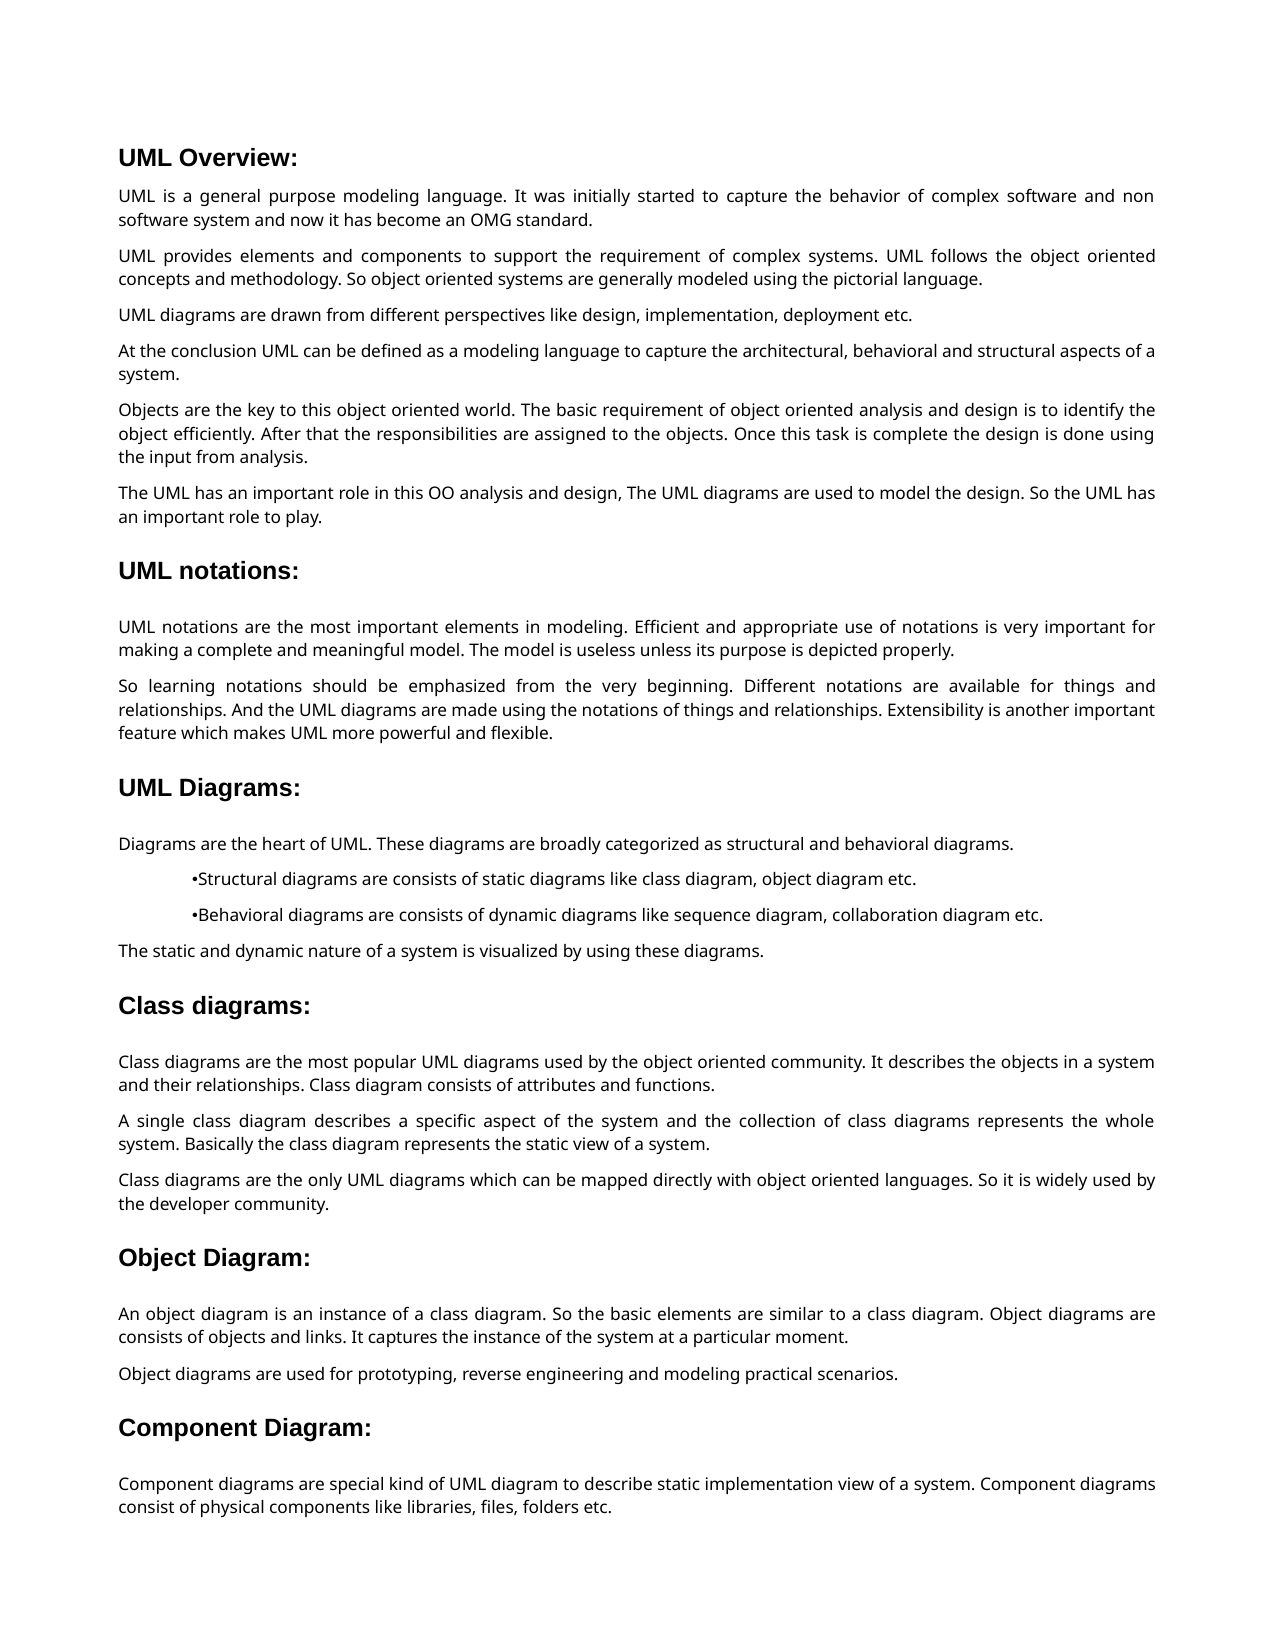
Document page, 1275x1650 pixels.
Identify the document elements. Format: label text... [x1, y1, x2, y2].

text At the conclusion UML can be defined as a modeling language to capture the architectural, behavioral and structural aspects of a system. [118, 339, 1157, 386]
text Objects are the key to this object oriented world. The basic requirement of object oriented analysis and design is to identify the object efficiently. After that the responsibilities are assigned to the objects. Once this task is complete the design is done using the input from analysis. [118, 398, 1157, 469]
text UML diagrams are drawn from different perspectives like design, implementation, deployment etc. [118, 303, 1157, 327]
text Diagrams are the heart of UML. These diagrams are broadly categorized as structural and behavioral diagrams. [118, 832, 1157, 855]
subtitle Object Diagram: [118, 1243, 1157, 1272]
text UML notations are the most important elements in modeling. Efficient and appropriate use of notations is very important for making a complete and meaningful model. The model is useless unless its purpose is depicted properly. [118, 615, 1157, 662]
text UML is a general purpose modeling language. It was initially started to capture the behavior of complex software and non software system and now it has become an OMG standard. [118, 184, 1157, 231]
subtitle UML Diagrams: [118, 773, 1157, 802]
subtitle UML Overview: [118, 143, 1157, 172]
text Object diagrams are used for prototyping, reverse engineering and modeling practical scenarios. [118, 1362, 1157, 1385]
subtitle Component Diagram: [118, 1413, 1157, 1442]
text An object diagram is an instance of a class diagram. So the basic elements are similar to a class diagram. Object diagrams are consists of objects and links. It captures the instance of the system at a particular moment. [118, 1302, 1157, 1349]
text Class diagrams are the only UML diagrams which can be mapped directly with object oriented languages. So it is widely used by the developer community. [118, 1168, 1157, 1215]
text The UML has an important role in this OO analysis and design, The UML diagrams are used to model the design. So the UML has an important role to play. [118, 481, 1157, 528]
text The static and dynamic nature of a system is visualized by using these diagrams. [118, 939, 1157, 963]
text Component diagrams are special kind of UML diagram to describe static implementation view of a system. Component diagrams consist of physical components like libraries, files, folders etc. [118, 1472, 1157, 1519]
list Behavioral diagrams are consists of dynamic diagrams like sequence diagram, collaboration diagram etc. [118, 903, 1157, 927]
text Class diagrams are the most popular UML diagrams used by the object oriented community. It describes the objects in a system and their relationships. Class diagram consists of attributes and functions. [118, 1050, 1157, 1097]
list Structural diagrams are consists of static diagrams like class diagram, object diagram etc. [118, 867, 1157, 891]
subtitle UML notations: [118, 556, 1157, 585]
subtitle Class diagrams: [118, 991, 1157, 1020]
text So learning notations should be emphasized from the very beginning. Different notations are available for things and relationships. And the UML diagrams are made using the notations of things and relationships. Extensibility is another important feature which makes UML more powerful and flexible. [118, 674, 1157, 745]
text A single class diagram describes a specific aspect of the system and the collection of class diagrams represents the whole system. Basically the class diagram represents the static view of a system. [118, 1109, 1157, 1156]
text UML provides elements and components to support the requirement of complex systems. UML follows the object oriented concepts and methodology. So object oriented systems are generally modeled using the pictorial language. [118, 244, 1157, 291]
